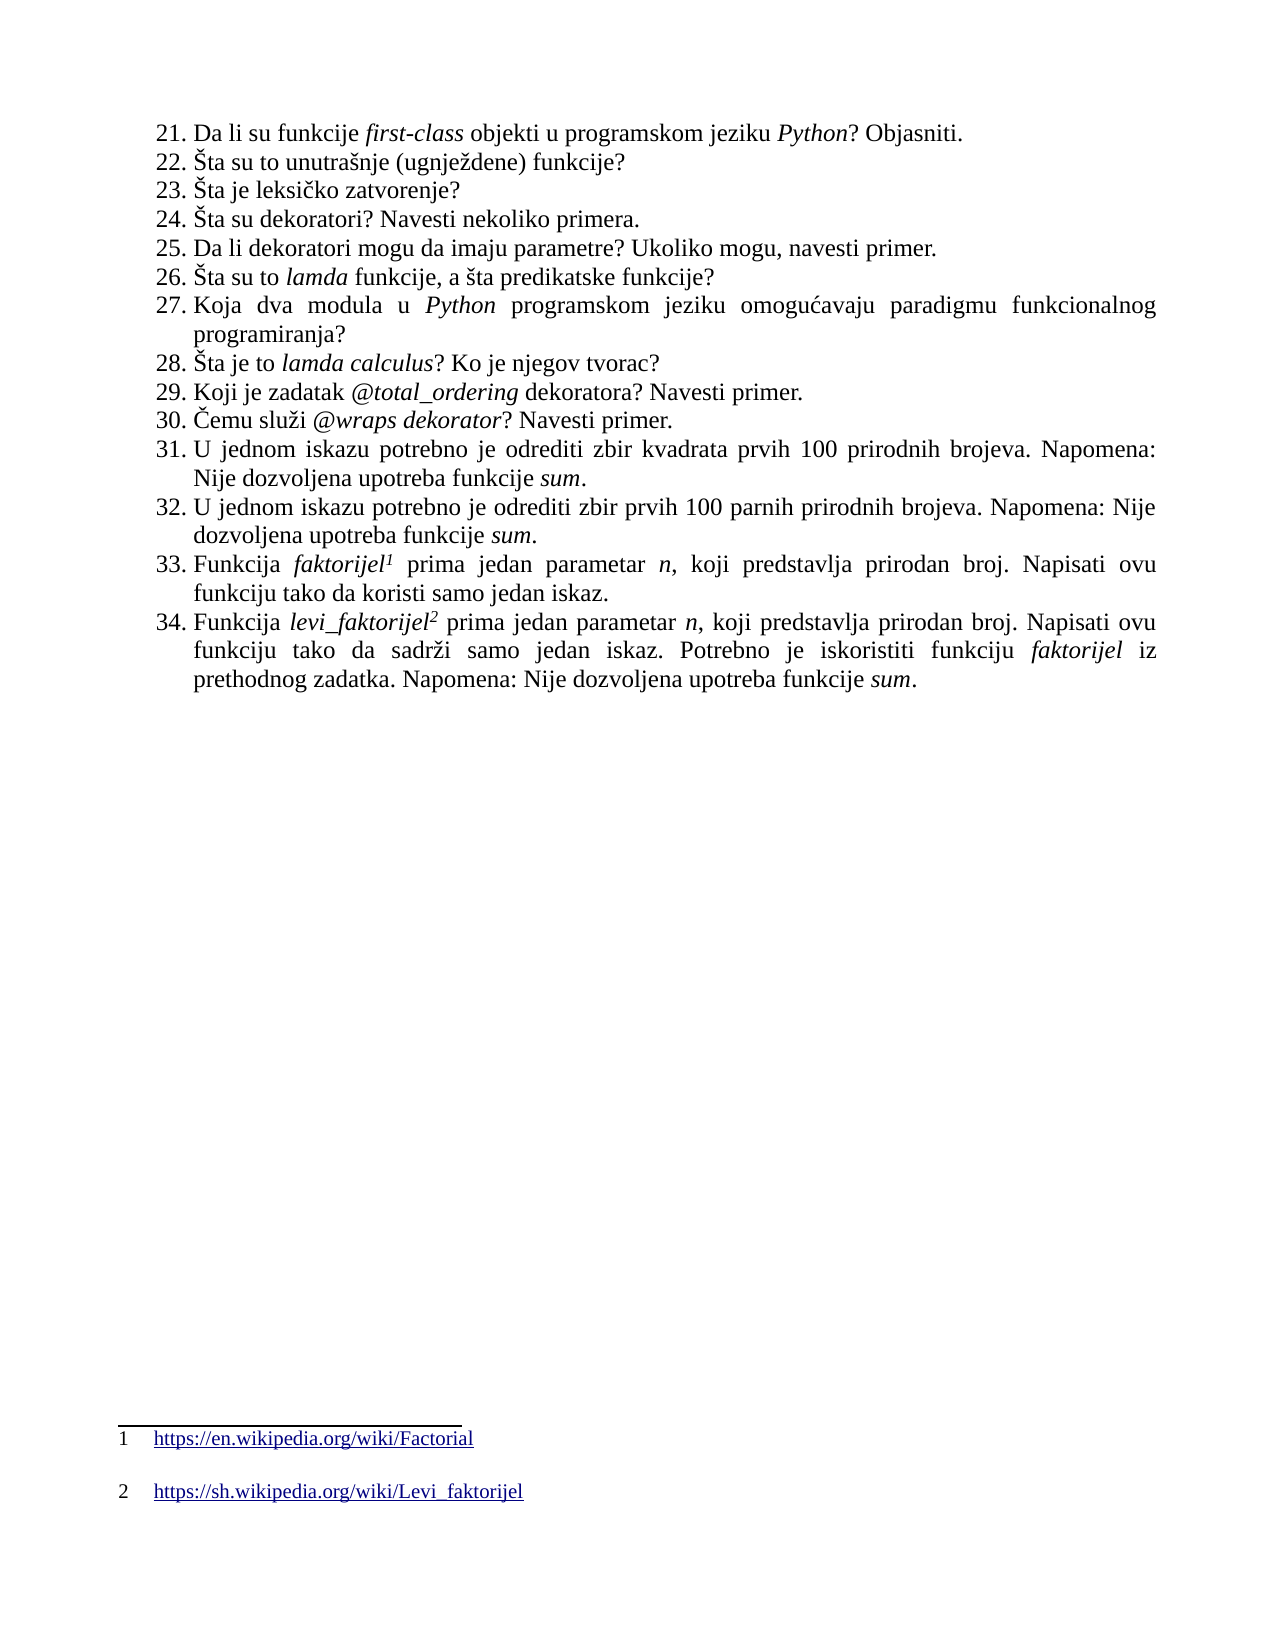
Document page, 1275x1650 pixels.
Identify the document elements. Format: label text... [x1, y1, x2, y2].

list https://sh.wikipedia.org/wiki/Levi_faktorijel [118, 1479, 1157, 1503]
list Šta su dekoratori? Navesti nekoliko primera. [156, 204, 1157, 233]
list Čemu služi @wraps dekorator? Navesti primer. [156, 406, 1157, 434]
list Šta je to lamda calculus? Ko je njegov tvorac? [156, 348, 1157, 377]
list Šta je leksičko zatvorenje? [156, 176, 1157, 204]
list U jednom iskazu potrebno je odrediti zbir prvih 100 parnih prirodnih brojeva. Napomena: Nije dozvoljena upotreba funkcije sum. [156, 492, 1157, 549]
list U jednom iskazu potrebno je odrediti zbir kvadrata prvih 100 prirodnih brojeva. Napomena: Nije dozvoljena upotreba funkcije sum. [156, 434, 1157, 492]
list https://en.wikipedia.org/wiki/Factorial [118, 1426, 1157, 1450]
list Da li su funkcije first-class objekti u programskom jeziku Python? Objasniti. [156, 118, 1157, 147]
list Koji je zadatak @total_ordering dekoratora? Navesti primer. [156, 377, 1157, 406]
list Šta su to lamda funkcije, a šta predikatske funkcije? [156, 262, 1157, 291]
list Funkcija faktorijel prima jedan parametar n, koji predstavlja prirodan broj. Napisati ovu funkciju tako da koristi samo jedan iskaz. [156, 549, 1157, 607]
list Funkcija levi_faktorijel prima jedan parametar n, koji predstavlja prirodan broj. Napisati ovu funkciju tako da sadrži samo jedan iskaz. Potrebno je iskoristiti funkciju faktorijel iz prethodnog zadatka. Napomena: Nije dozvoljena upotreba funkcije sum. [156, 607, 1157, 693]
list Šta su to unutrašnje (ugnježdene) funkcije? [156, 147, 1157, 176]
list Da li dekoratori mogu da imaju parametre? Ukoliko mogu, navesti primer. [156, 233, 1157, 262]
list Koja dva modula u Python programskom jeziku omogućavaju paradigmu funkcionalnog programiranja? [156, 291, 1157, 348]
